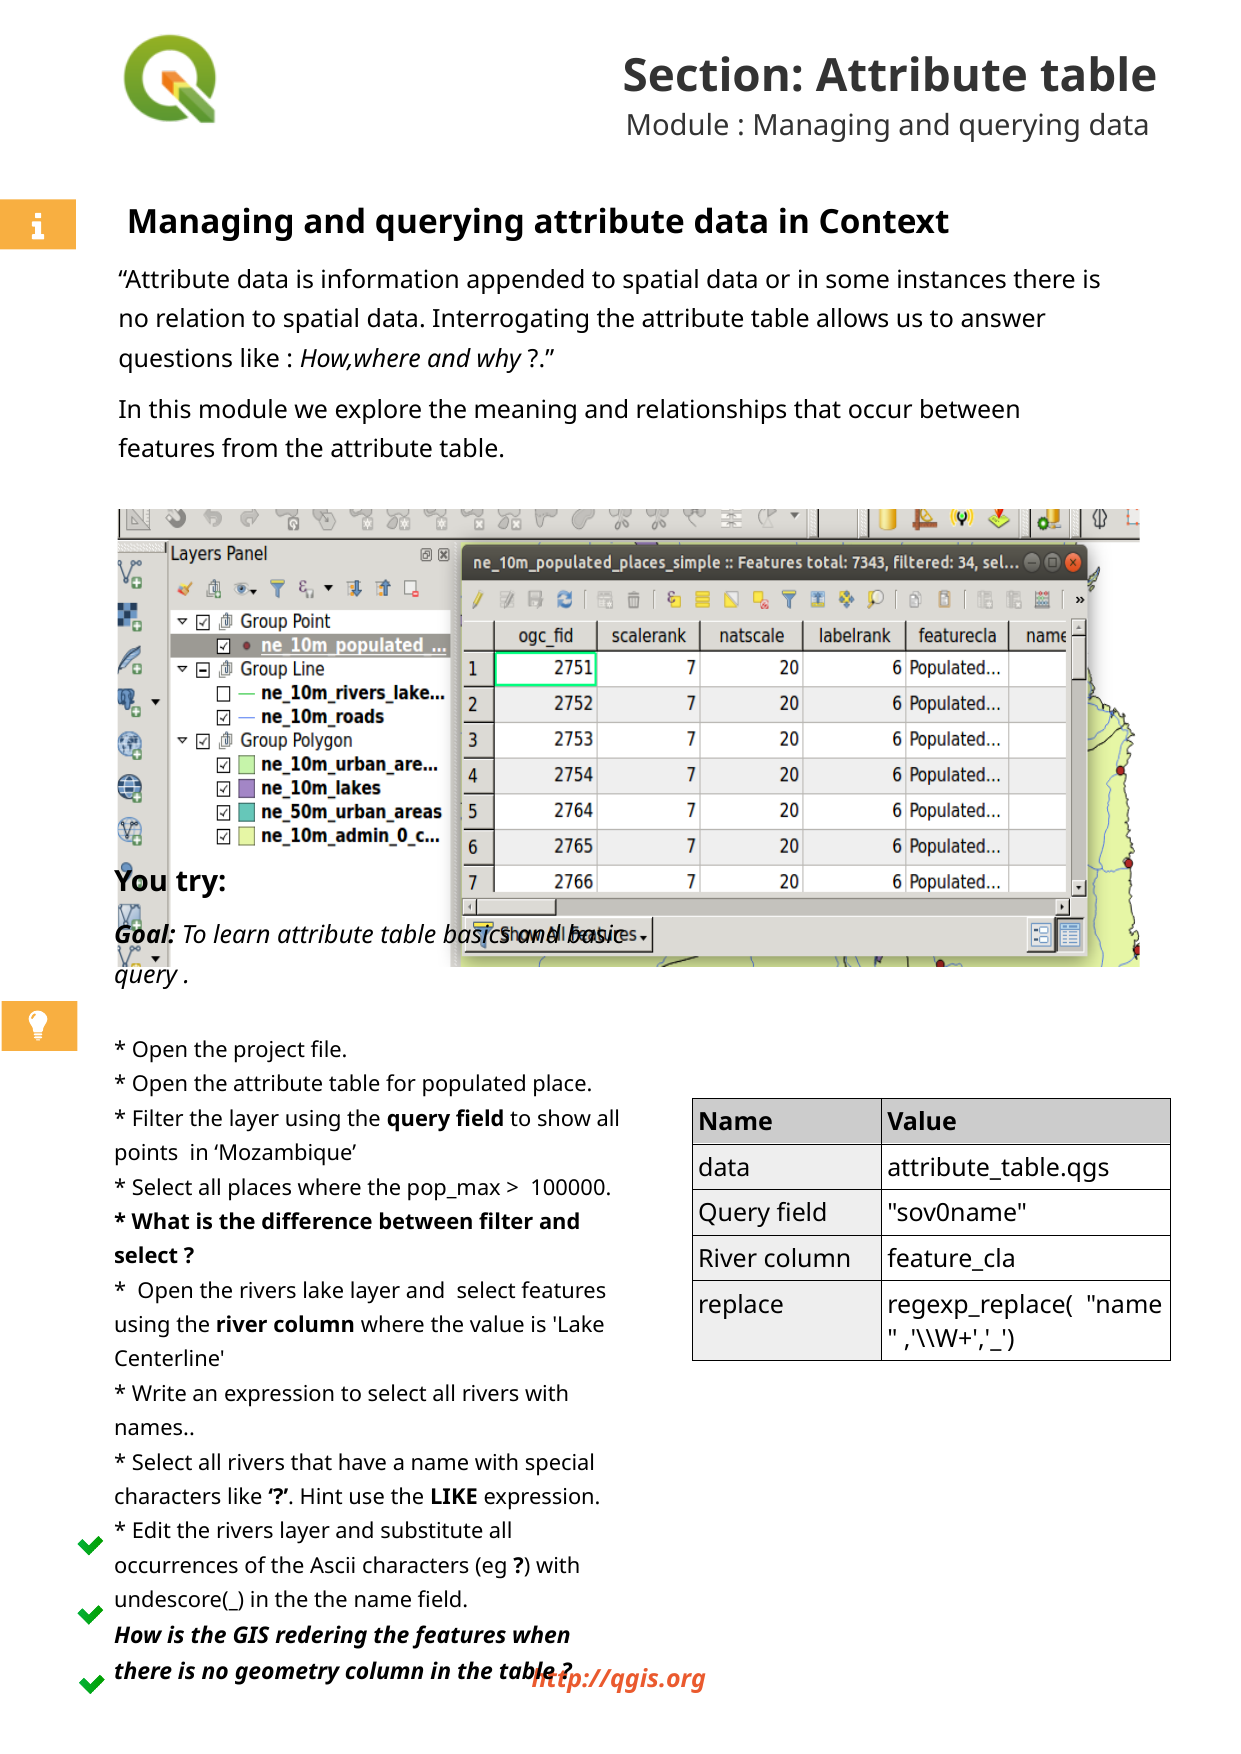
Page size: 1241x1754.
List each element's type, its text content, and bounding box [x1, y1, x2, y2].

table_cell regexp_replace( "name" ,'\\W+','_') [882, 1281, 1170, 1360]
table_cell attribute_table.qgs [882, 1145, 1170, 1189]
table_cell feature_cla [882, 1236, 1170, 1280]
table_cell "sov0name" [882, 1190, 1170, 1235]
table_header Name [693, 1099, 881, 1143]
picture [117, 509, 1140, 967]
table_cell Query field [693, 1190, 881, 1235]
text “Attribute data is information appended to spatial data or in some instances there is no relation to spatial data. Interrogating the attribute table allows us to answer questions like : How,where and why ?.” [118, 262, 1122, 374]
subtitle Managing and querying attribute data in Context [118, 198, 1122, 243]
picture [122, 31, 218, 127]
table_header Value [882, 1099, 1170, 1143]
table_cell data [693, 1145, 881, 1189]
table_cell replace [693, 1281, 881, 1360]
text In this module we explore the meaning and relationships that occur between features from the attribute table. [118, 391, 1122, 464]
table_cell River column [693, 1236, 881, 1280]
